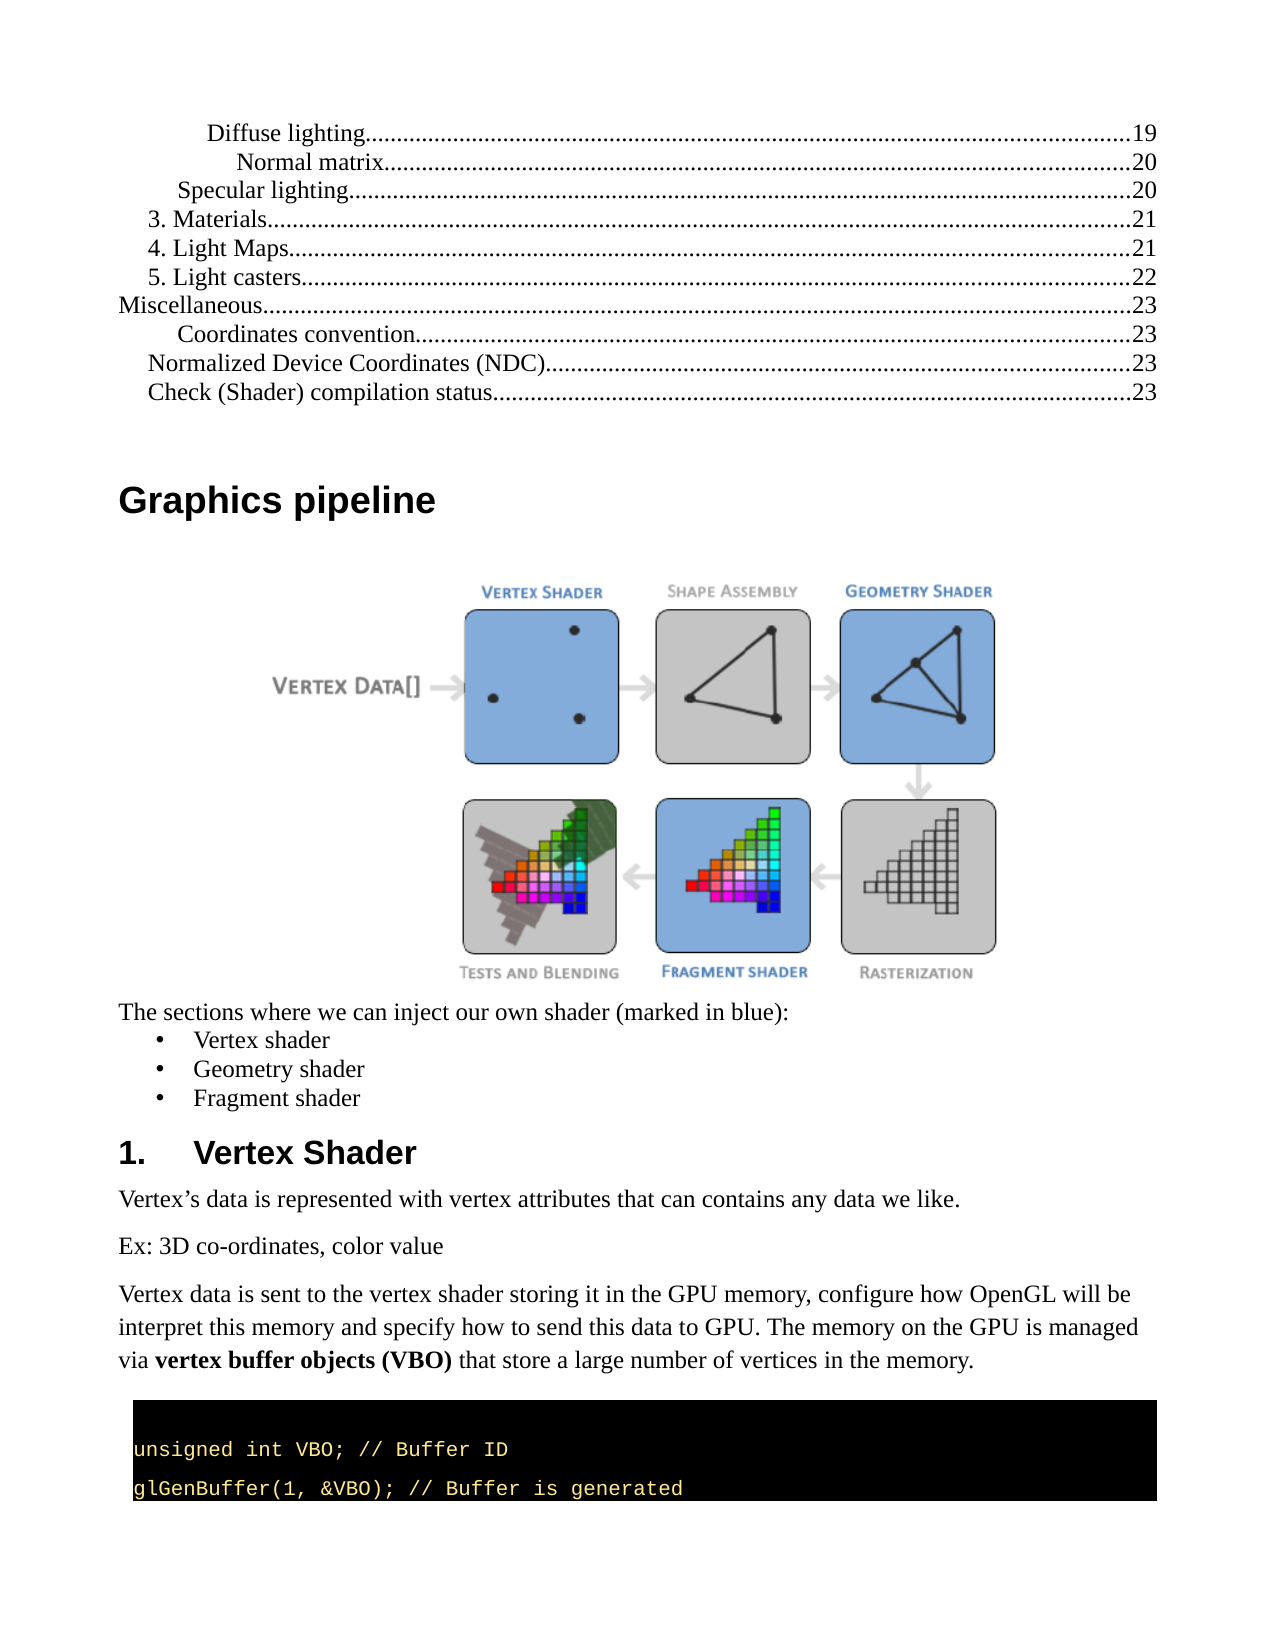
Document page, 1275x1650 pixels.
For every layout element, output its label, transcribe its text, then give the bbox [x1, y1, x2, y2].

list Fragment shader [156, 1083, 1157, 1112]
text Miscellaneous 23 [118, 291, 1157, 319]
text Ex: 3D co-ordinates, color value [118, 1231, 1157, 1260]
text Diffuse lighting 19 [207, 118, 1157, 147]
picture [251, 563, 1024, 997]
text unsigned int VBO; // Buffer ID [133, 1439, 1157, 1462]
text Check (Shader) compilation status 23 [148, 377, 1157, 406]
text 4. Light Maps 21 [148, 233, 1157, 262]
subtitle Graphics pipeline [118, 478, 1157, 522]
list Geometry shader [156, 1054, 1157, 1083]
text 5. Light casters 22 [148, 262, 1157, 291]
text 3. Materials 21 [148, 204, 1157, 233]
text Normal matrix 20 [236, 147, 1157, 176]
text Vertex data is sent to the vertex shader storing it in the GPU memory, configure how OpenGL will be interpret this memory and specify how to send this data to GPU. The memory on the GPU is managed via vertex buffer objects (VBO) that store a large number of vertices in the memory. [118, 1279, 1157, 1374]
text Normalized Device Coordinates (NDC) 23 [148, 348, 1157, 377]
text Specular lighting 20 [177, 176, 1157, 204]
text Vertex’s data is represented with vertex attributes that can contains any data we like. [118, 1184, 1157, 1213]
subtitle Vertex Shader [118, 1133, 1157, 1171]
text Coordinates convention 23 [177, 319, 1157, 348]
text glGenBuffer(1, &VBO); // Buffer is generated [133, 1477, 1157, 1501]
list Vertex shader [156, 1026, 1157, 1054]
text The sections where we can inject our own shader (marked in blue): [118, 563, 1157, 1026]
